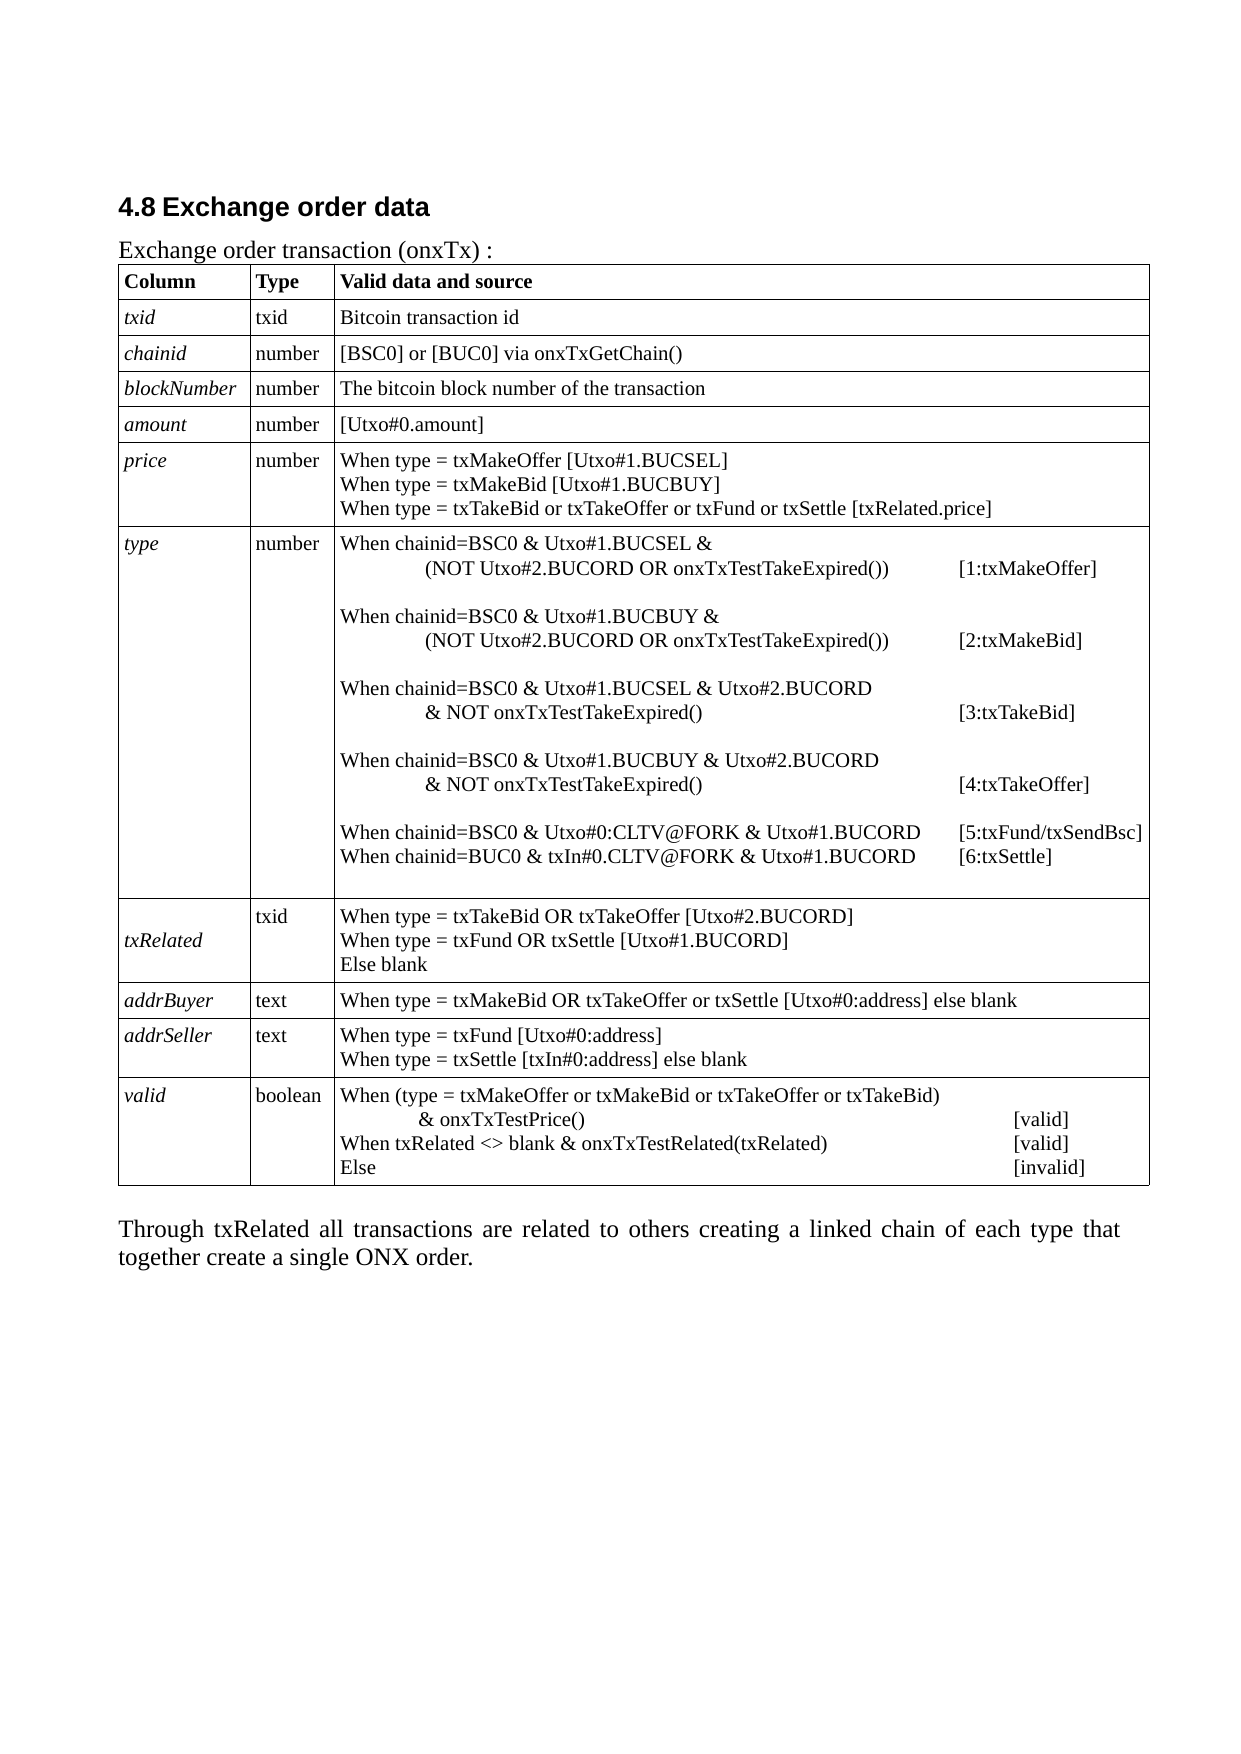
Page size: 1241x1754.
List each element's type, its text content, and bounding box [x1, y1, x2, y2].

subtitle Exchange order data [118, 191, 1122, 222]
table_cell chainid [119, 336, 250, 371]
table_header Valid data and source [335, 265, 1149, 299]
table_cell valid [119, 1078, 250, 1185]
table_cell txRelated [119, 899, 250, 982]
table_cell number [251, 336, 334, 371]
table_cell When chainid=BSC0 & Utxo#1.BUCSEL & (NOT Utxo#2.BUCORD OR onxTxTestTakeExpired()) [1:txMakeOffer] When chainid=BSC0 & Utxo#1.BUCBUY & (NOT Utxo#2.BUCORD OR onxTxTestTakeExpired()) [2:txMakeBid] When chainid=BSC0 & Utxo#1.BUCSEL & Utxo#2.BUCORD & NOT onxTxTestTakeExpired() [3:txTakeBid] When chainid=BSC0 & Utxo#1.BUCBUY & Utxo#2.BUCORD & NOT onxTxTestTakeExpired() [4:txTakeOffer] When chainid=BSC0 & Utxo#0:CLTV@FORK & Utxo#1.BUCORD [5:txFund/txSendBsc] When chainid=BUC0 & txIn#0.CLTV@FORK & Utxo#1.BUCORD [6:txSettle] [335, 527, 1149, 898]
table_cell number [251, 407, 334, 442]
table_cell text [251, 983, 334, 1017]
table_cell txid [251, 300, 334, 335]
table_cell When type = txMakeOffer [Utxo#1.BUCSEL] When type = txMakeBid [Utxo#1.BUCBUY] When type = txTakeBid or txTakeOffer or txFund or txSettle [txRelated.price] [335, 443, 1149, 526]
table_cell addrBuyer [119, 983, 250, 1017]
table_cell When type = txTakeBid OR txTakeOffer [Utxo#2.BUCORD] When type = txFund OR txSettle [Utxo#1.BUCORD] Else blank [335, 899, 1149, 982]
table_cell addrSeller [119, 1019, 250, 1077]
table_cell number [251, 372, 334, 406]
table_cell When type = txMakeBid OR txTakeOffer or txSettle [Utxo#0:address] else blank [335, 983, 1149, 1017]
text Exchange order transaction (onxTx) : [118, 235, 1122, 264]
table_cell type [119, 527, 250, 898]
table_cell number [251, 527, 334, 898]
table_cell price [119, 443, 250, 526]
table_cell text [251, 1019, 334, 1077]
table_header Column [119, 265, 250, 299]
table_cell Bitcoin transaction id [335, 300, 1149, 335]
table_cell The bitcoin block number of the transaction [335, 372, 1149, 406]
table_cell txid [119, 300, 250, 335]
text Through txRelated all transactions are related to others creating a linked chain of each type that together create a single ONX order. [118, 1214, 1122, 1271]
table_cell blockNumber [119, 372, 250, 406]
table_cell When type = txFund [Utxo#0:address] When type = txSettle [txIn#0:address] else blank [335, 1019, 1149, 1077]
table_cell number [251, 443, 334, 526]
table_cell amount [119, 407, 250, 442]
table_cell boolean [251, 1078, 334, 1185]
table_cell [Utxo#0.amount] [335, 407, 1149, 442]
table_cell txid [251, 899, 334, 982]
table_cell [BSC0] or [BUC0] via onxTxGetChain() [335, 336, 1149, 371]
table_cell When (type = txMakeOffer or txMakeBid or txTakeOffer or txTakeBid) & onxTxTestPrice() [valid] When txRelated <> blank & onxTxTestRelated(txRelated) [valid] Else [invalid] [335, 1078, 1149, 1185]
table_header Type [251, 265, 334, 299]
